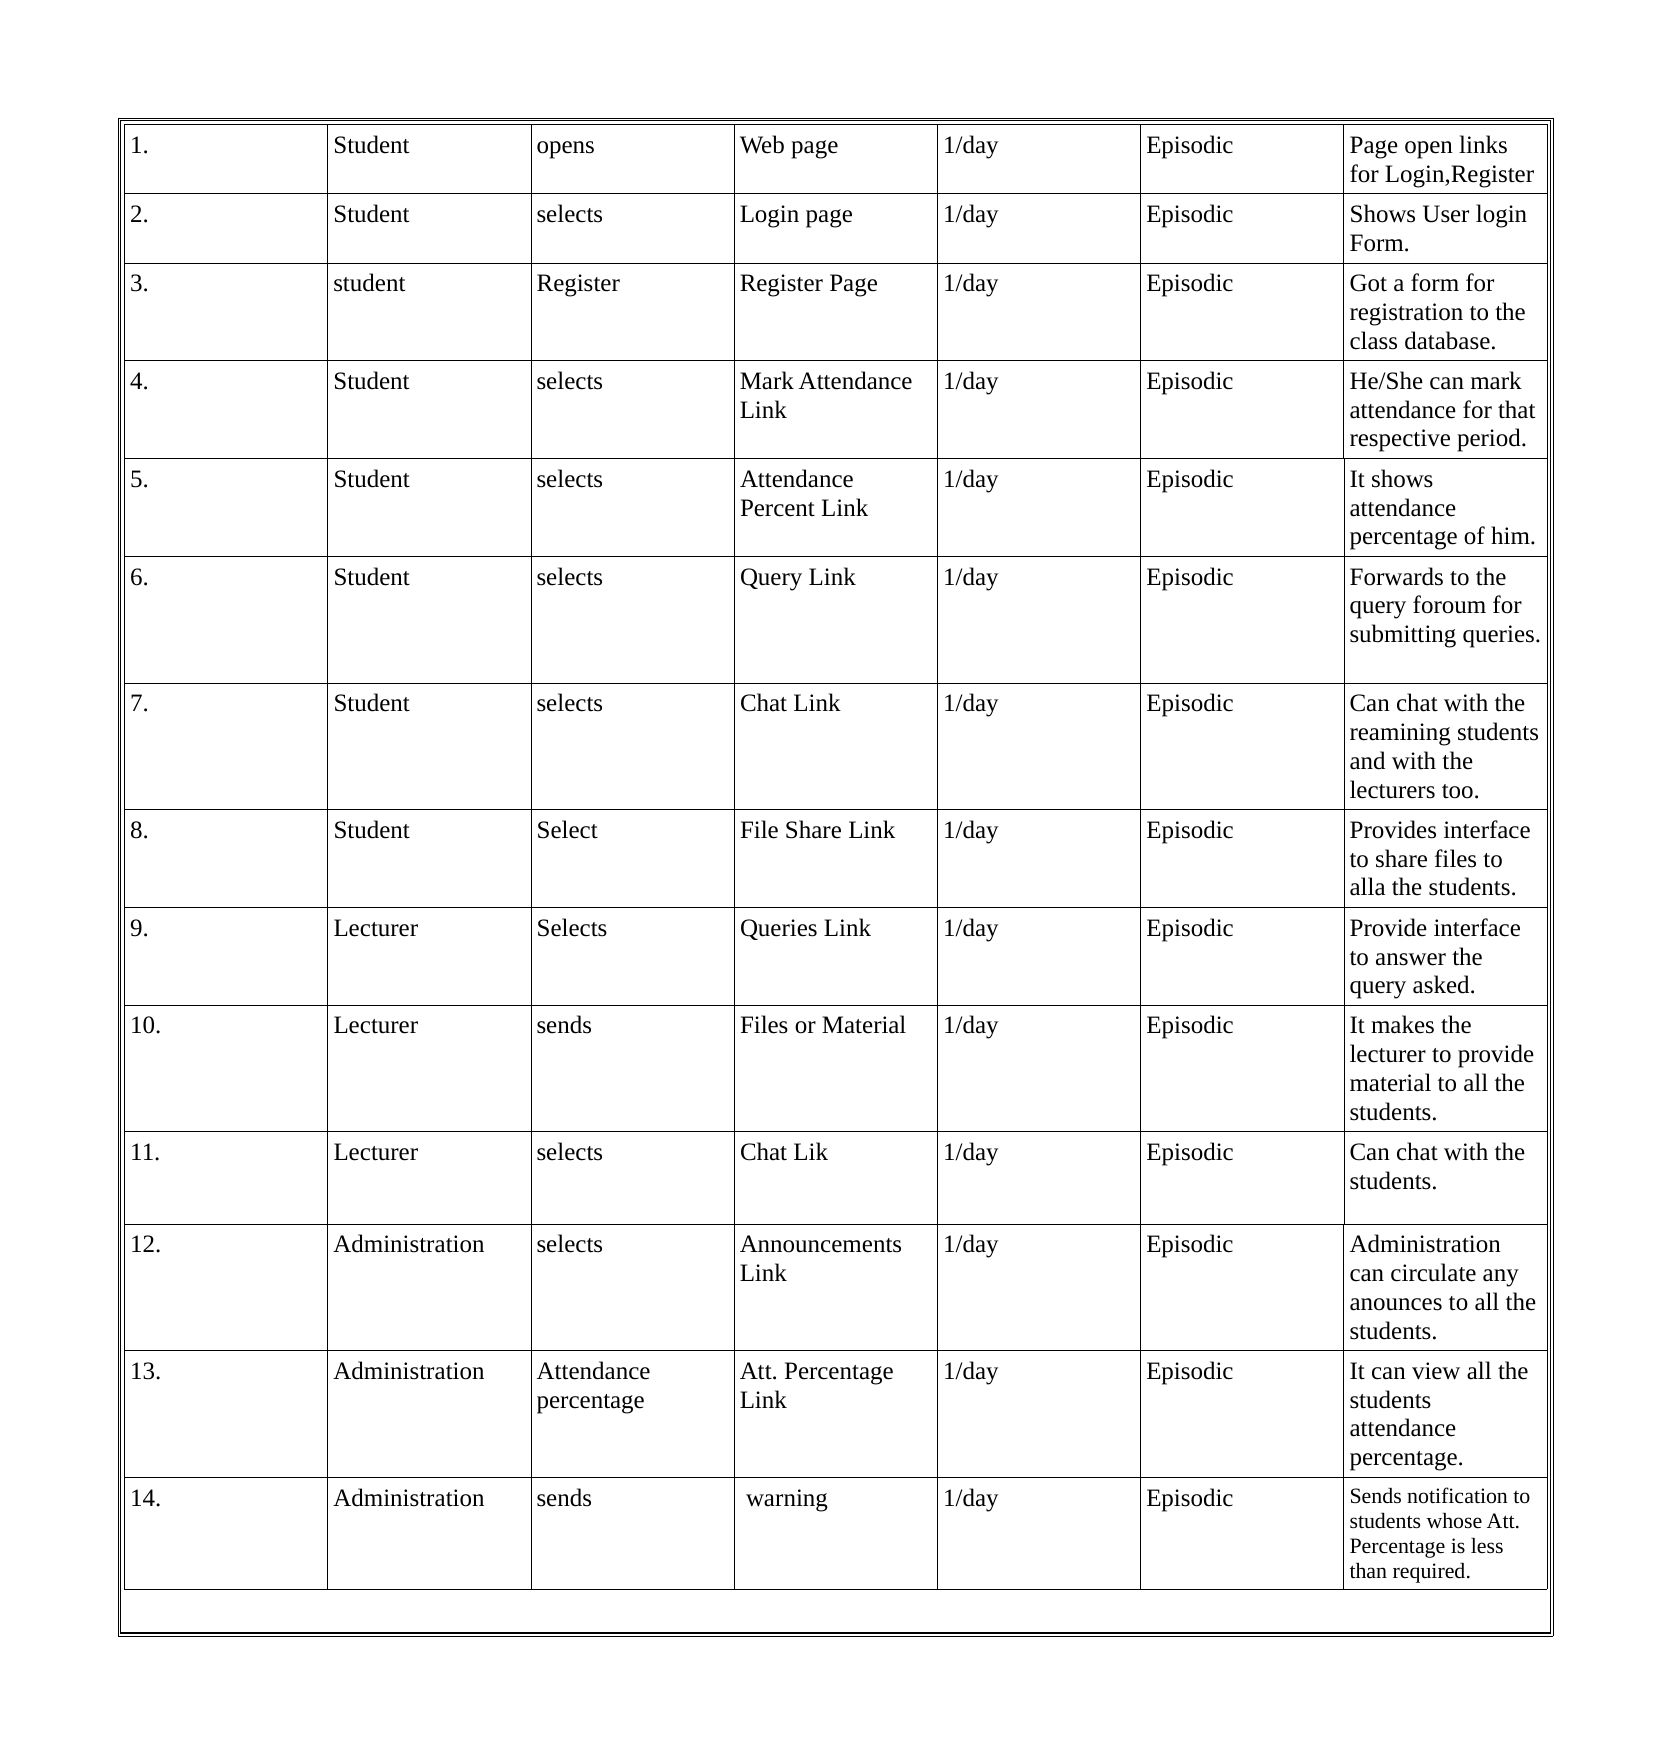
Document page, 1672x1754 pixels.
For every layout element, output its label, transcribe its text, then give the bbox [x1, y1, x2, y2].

table_cell Episodic [1141, 1478, 1343, 1589]
table_cell Page open links for Login,Register [1344, 125, 1547, 193]
table_header 12. [125, 1225, 327, 1350]
table_header 5. [125, 459, 327, 556]
table_cell Register Page [735, 264, 937, 360]
table_cell It makes the lecturer to provide material to all the students. [1345, 1006, 1547, 1131]
table_cell Student [328, 810, 531, 907]
table_cell Administration [328, 1478, 531, 1589]
table_cell Chat Lik [735, 1132, 937, 1223]
table_cell 2. [125, 194, 327, 262]
table_cell Episodic [1141, 1351, 1343, 1477]
table_cell sends [532, 1006, 734, 1131]
table_cell Lecturer [328, 908, 531, 1005]
table_cell 1/day [938, 810, 1140, 907]
table_cell 1/day [938, 361, 1140, 458]
table_cell 10. [125, 1006, 327, 1131]
table_cell Login page [735, 194, 937, 262]
table_cell Episodic [1141, 1132, 1344, 1223]
table_cell Query Link [735, 557, 937, 682]
table_cell 1/day [938, 264, 1140, 360]
table_cell 1/day [938, 908, 1140, 1005]
table_header selects [532, 684, 734, 809]
table_cell 1/day [938, 1006, 1140, 1131]
table_cell Shows User login Form. [1344, 194, 1547, 262]
table_cell Queries Link [735, 908, 937, 1005]
table_header Student [328, 459, 531, 556]
table_cell Administration [328, 1351, 531, 1477]
table_cell 9. [125, 908, 327, 1005]
table_header 1/day [938, 1225, 1140, 1350]
table_cell selects [532, 557, 734, 682]
table_cell Lecturer [328, 1006, 531, 1131]
table_cell Provides interface to share files to alla the students. [1345, 810, 1547, 907]
table_cell 1/day [938, 1132, 1140, 1223]
table_cell 13. [125, 1351, 327, 1477]
table_header Attendance Percent Link [735, 459, 937, 556]
table_cell selects [532, 361, 734, 458]
table_cell Selects [532, 908, 734, 1005]
table_cell Lecturer [328, 1132, 531, 1223]
table_cell Forwards to the query foroum for submitting queries. [1345, 557, 1547, 682]
table_cell selects [532, 1132, 734, 1223]
table_cell Episodic [1141, 1006, 1344, 1131]
table_header selects [532, 459, 734, 556]
table_header Administration [328, 1225, 531, 1350]
table_header Student [328, 684, 531, 809]
table_cell 11. [125, 1132, 327, 1223]
table_cell Episodic [1141, 361, 1343, 458]
table_cell Files or Material [735, 1006, 937, 1131]
table_cell student [328, 264, 531, 360]
table_cell warning [735, 1478, 937, 1589]
table_header 1/day [938, 459, 1140, 556]
table_header selects [532, 1225, 734, 1350]
table_header Episodic [1141, 684, 1344, 809]
table_cell Got a form for registration to the class database. [1344, 264, 1547, 360]
table_cell Select [532, 810, 734, 907]
table_cell File Share Link [735, 810, 937, 907]
table_cell 3. [125, 264, 327, 360]
table_cell Provide interface to answer the query asked. [1345, 908, 1547, 1005]
table_cell Episodic [1141, 125, 1343, 193]
table_cell Student [328, 194, 531, 262]
table_cell Episodic [1141, 264, 1343, 360]
table_cell Can chat with the students. [1345, 1132, 1547, 1223]
table_cell Student [328, 361, 531, 458]
table_cell 4. [125, 361, 327, 458]
table_header 7. [125, 684, 327, 809]
table_cell Episodic [1141, 908, 1344, 1005]
table_cell 1/day [938, 1478, 1140, 1589]
table_cell Mark Attendance Link [735, 361, 937, 458]
table_cell 8. [125, 810, 327, 907]
table_header Announcements Link [735, 1225, 937, 1350]
table_header 1/day [938, 684, 1140, 809]
table_cell Student [328, 557, 531, 682]
table_cell Register [532, 264, 734, 360]
table_cell 1/day [938, 125, 1140, 193]
table_header Episodic [1141, 1225, 1343, 1350]
table_cell Web page [735, 125, 937, 193]
table_cell opens [532, 125, 734, 193]
table_cell Episodic [1141, 194, 1343, 262]
table_cell 14. [125, 1478, 327, 1589]
table_cell Episodic [1141, 557, 1344, 682]
table_cell Student [328, 125, 531, 193]
table_cell sends [532, 1478, 734, 1589]
table_cell Att. Percentage Link [735, 1351, 937, 1477]
table_cell Episodic [1141, 810, 1344, 907]
table_cell It can view all the students attendance percentage. [1344, 1351, 1547, 1477]
table_header It shows attendance percentage of him. [1345, 459, 1547, 556]
table_cell selects [532, 194, 734, 262]
table_cell 1. [125, 125, 327, 193]
table_header Can chat with the reamining students and with the lecturers too. [1345, 684, 1547, 809]
table_header Episodic [1141, 459, 1344, 556]
table_cell 1/day [938, 557, 1140, 682]
table_cell 1/day [938, 1351, 1140, 1477]
table_header Chat Link [735, 684, 937, 809]
table_cell 1/day [938, 194, 1140, 262]
table_cell 6. [125, 557, 327, 682]
table_cell He/She can mark attendance for that respective period. [1344, 361, 1547, 458]
table_cell Sends notification to students whose Att. Percentage is less than required. [1344, 1478, 1547, 1589]
table_cell Attendance percentage [532, 1351, 734, 1477]
table_header Administration can circulate any anounces to all the students. [1344, 1225, 1547, 1350]
